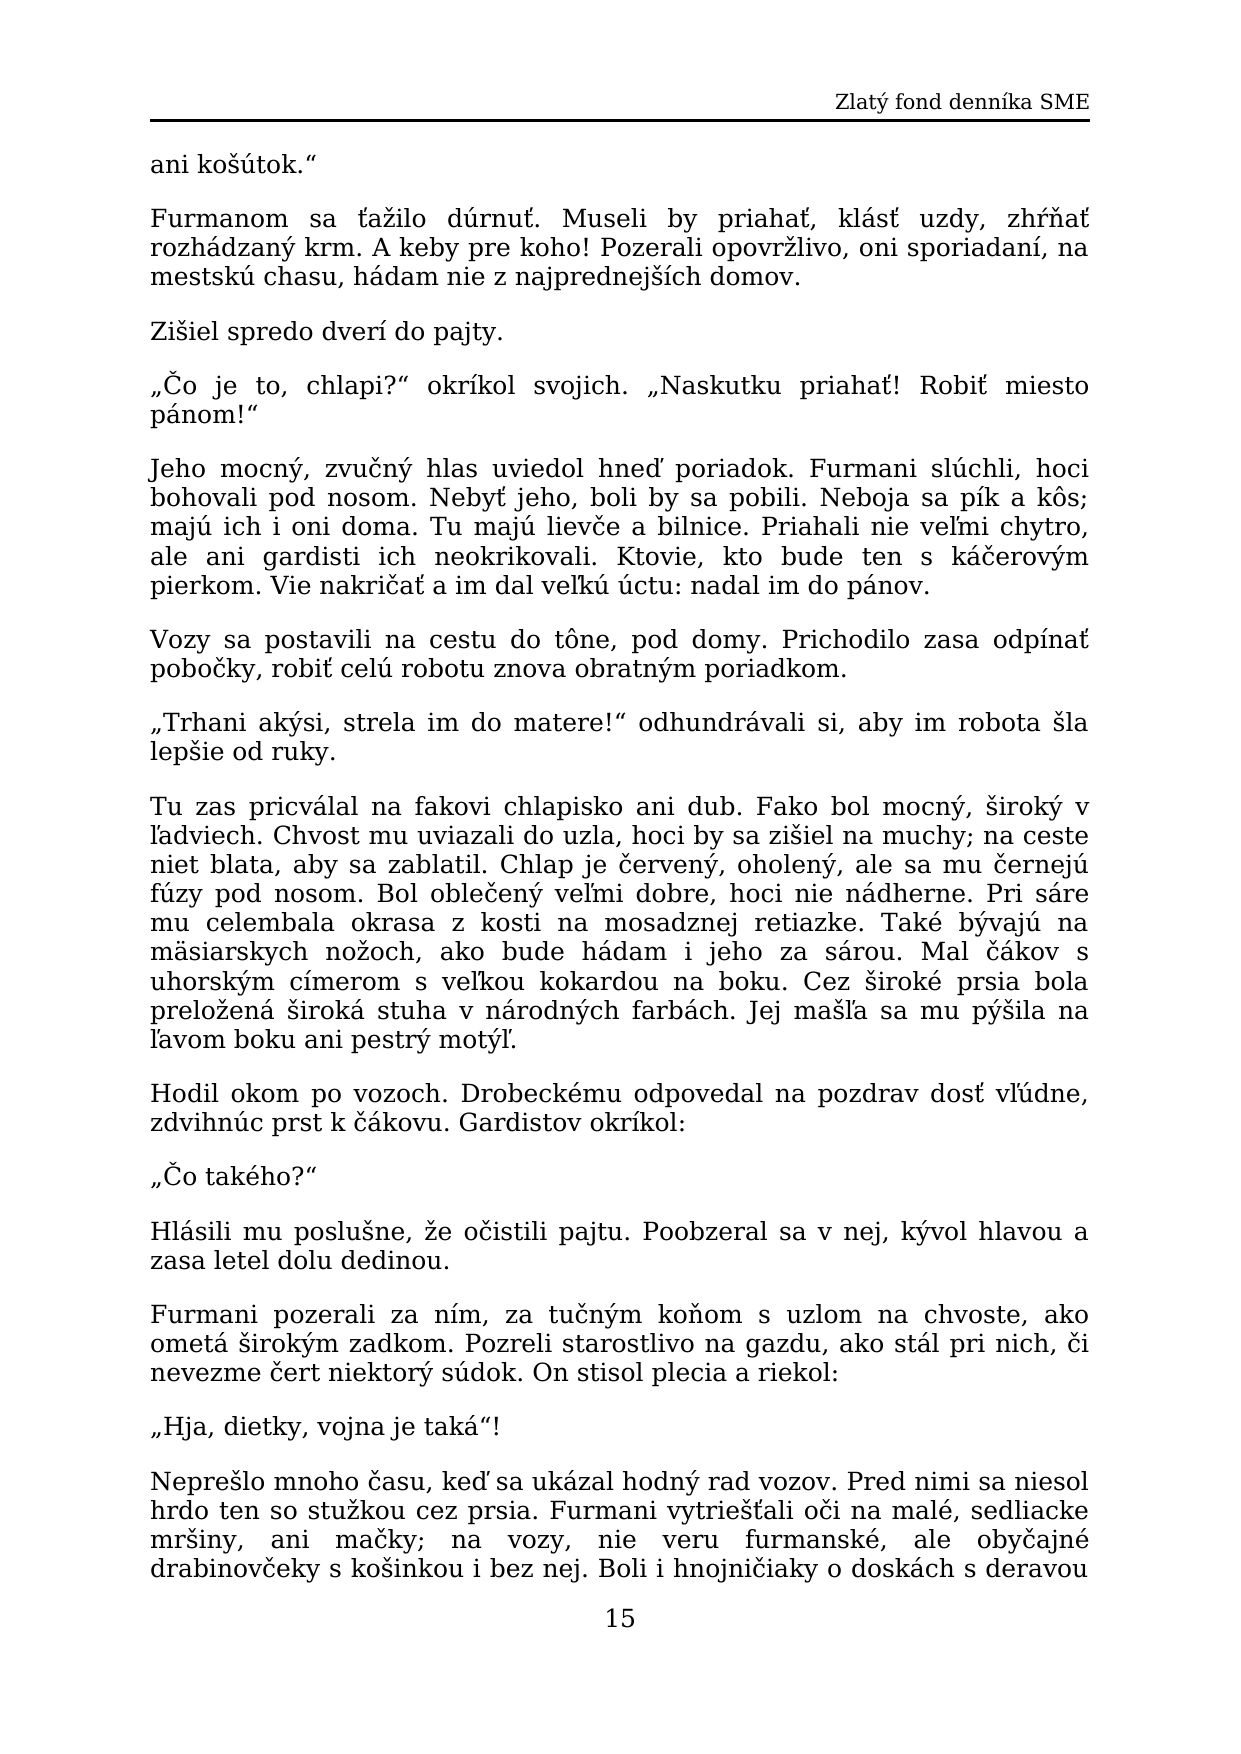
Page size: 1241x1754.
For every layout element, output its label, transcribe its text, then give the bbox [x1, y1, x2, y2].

text Furmani pozerali za ním, za tučným koňom s uzlom na chvoste, ako ometá širokým zadkom. Pozreli starostlivo na gazdu, ako stál pri nich, či nevezme čert niektorý súdok. On stisol plecia a riekol: [150, 1300, 1090, 1387]
text Hlásili mu poslušne, že očistili pajtu. Poobzeral sa v nej, kývol hlavou a zasa letel dolu dedinou. [150, 1217, 1090, 1275]
text „Čo je to, chlapi?“ okríkol svojich. „Naskutku priahať! Robiť miesto pánom!“ [150, 371, 1090, 429]
text Hodil okom po vozoch. Drobeckému odpovedal na pozdrav dosť vľúdne, zdvihnúc prst k čákovu. Gardistov okríkol: [150, 1079, 1090, 1137]
text Neprešlo mnoho času, keď sa ukázal hodný rad vozov. Pred nimi sa niesol hrdo ten so stužkou cez prsia. Furmani vytriešťali oči na malé, sedliacke mršiny, ani mačky; na vozy, nie veru furmanské, ale obyčajné drabinovčeky s košinkou i bez nej. Boli i hnojničiaky o doskách s deravou [150, 1467, 1090, 1583]
text Vozy sa postavili na cestu do tône, pod domy. Prichodilo zasa odpínať pobočky, robiť celú robotu znova obratným poriadkom. [150, 625, 1090, 683]
text Jeho mocný, zvučný hlas uviedol hneď poriadok. Furmani slúchli, hoci bohovali pod nosom. Nebyť jeho, boli by sa pobili. Neboja sa pík a kôs; majú ich i oni doma. Tu majú lievče a bilnice. Priahali nie veľmi chytro, ale ani gardisti ich neokrikovali. Ktovie, kto bude ten s káčerovým pierkom. Vie nakričať a im dal veľkú úctu: nadal im do pánov. [150, 454, 1090, 600]
text „Čo takého?“ [150, 1162, 1090, 1192]
text „Hja, dietky, vojna je taká“! [150, 1412, 1090, 1442]
text ani košútok.“ [150, 150, 1090, 179]
text Furmanom sa ťažilo dúrnuť. Museli by priahať, klásť uzdy, zhŕňať rozhádzaný krm. A keby pre koho! Pozerali opovržlivo, oni sporiadaní, na mestskú chasu, hádam nie z najprednejších domov. [150, 204, 1090, 292]
text „Trhani akýsi, strela im do matere!“ odhundrávali si, aby im robota šla lepšie od ruky. [150, 708, 1090, 767]
text Zišiel spredo dverí do pajty. [150, 317, 1090, 346]
text Tu zas pricválal na fakovi chlapisko ani dub. Fako bol mocný, široký v ľadviech. Chvost mu uviazali do uzla, hoci by sa zišiel na muchy; na ceste niet blata, aby sa zablatil. Chlap je červený, oholený, ale sa mu černejú fúzy pod nosom. Bol oblečený veľmi dobre, hoci nie nádherne. Pri sáre mu celembala okrasa z kosti na mosadznej retiazke. Také bývajú na mäsiarskych nožoch, ako bude hádam i jeho za sárou. Mal čákov s uhorským címerom s veľkou kokardou na boku. Cez široké prsia bola preložená široká stuha v národných farbách. Jej mašľa sa mu pýšila na ľavom boku ani pestrý motýľ. [150, 792, 1090, 1054]
